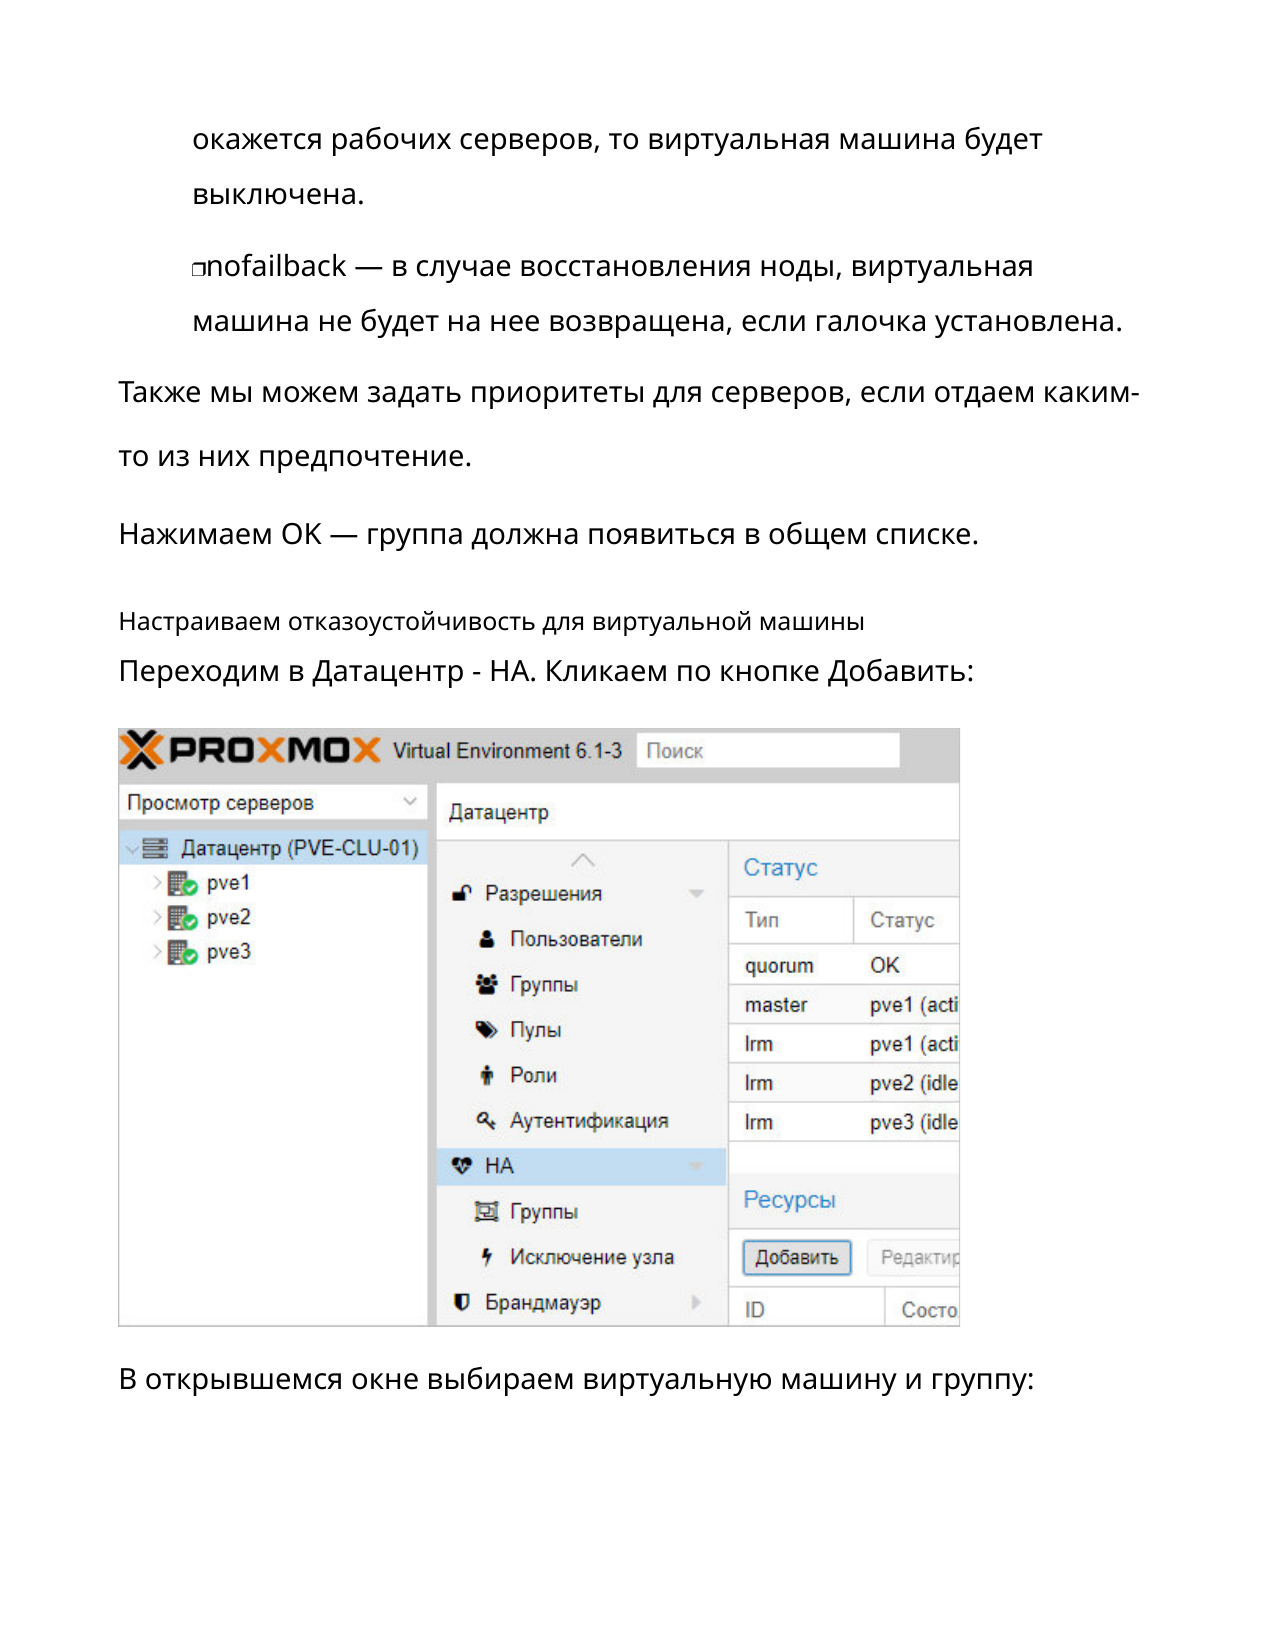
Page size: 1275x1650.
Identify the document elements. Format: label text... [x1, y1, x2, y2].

list nofailback — в случае восстановления ноды, виртуальная машина не будет на нее возвращена, если галочка установлена. [118, 245, 1157, 340]
text Переходим в Датацентр - HA. Кликаем по кнопке Добавить: [118, 650, 1157, 690]
picture [118, 728, 961, 1327]
subtitle Настраиваем отказоустойчивость для виртуальной машины [118, 603, 1157, 637]
text В открывшемся окне выбираем виртуальную машину и группу: [118, 1358, 1157, 1398]
list окажется рабочих серверов, то виртуальная машина будет выключена. [118, 118, 1157, 213]
text Также мы можем задать приоритеты для серверов, если отдаем каким-то из них предпочтение. [118, 371, 1157, 474]
text Нажимаем OK — группа должна появиться в общем списке. [118, 513, 1157, 553]
